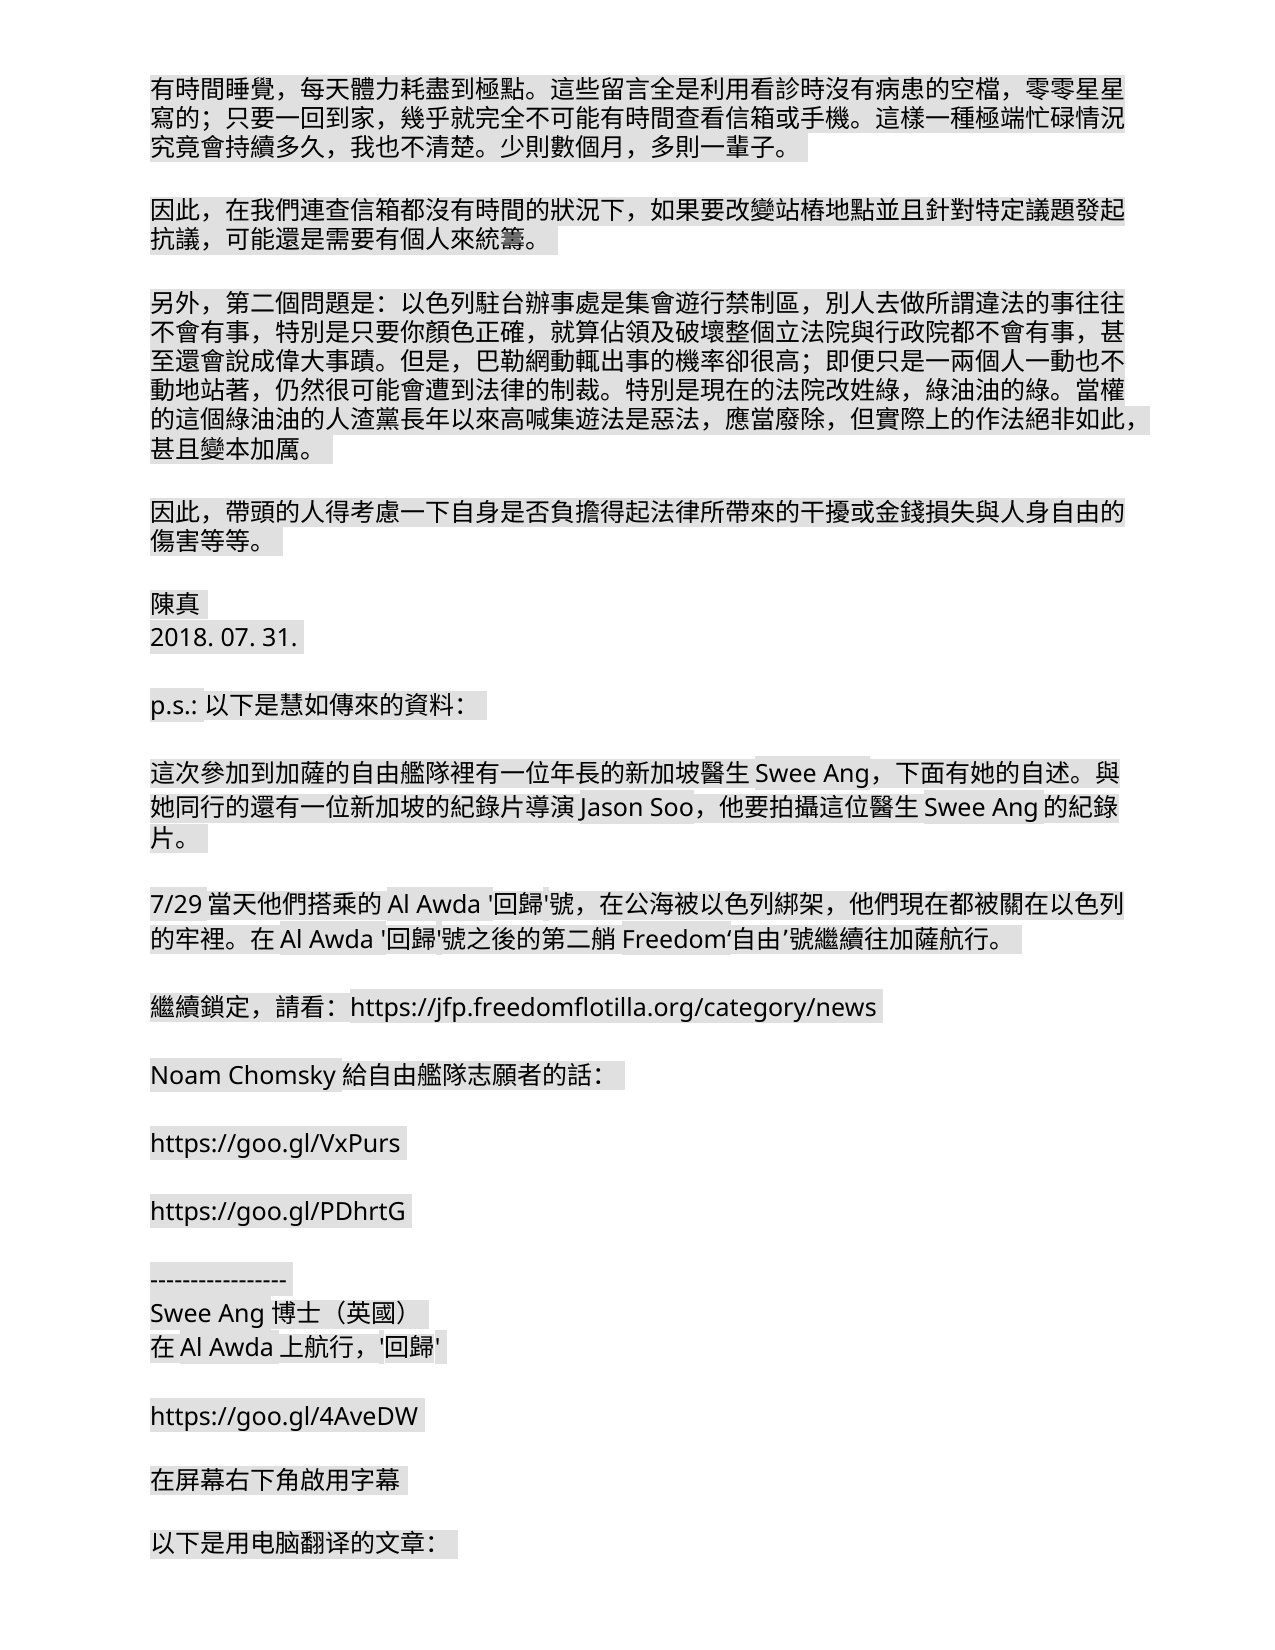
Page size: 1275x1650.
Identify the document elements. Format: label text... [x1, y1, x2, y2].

text 2010年7月，巴勒網曾經幾度來到以色列駐台辦事處前(集會遊行禁制區) 靜站，就是針對以色列居然在公海上攔截載送救援物資的 "自由艦隊"，並且當場以行刑方式屠殺船上手無寸鐵的九名志願者。 https://goo.gl/RQm9fH https://goo.gl/jz2y5K 那次活動，因為是我帶頭，警方把我抓去，移送看守所，罪名是違反集遊法。當天連夜開庭，諭令幾萬元交保，我拒絕。後來，法官又開了一次庭，問我為何拒絕保釋。我說我不想在法律上為自己辯護，願意承擔後果。後來，法官決定讓我無保釋放。我當時其實有點意外。我後來想，那時候我是台大的醫生，也許這也是為什麼法官沒有繼續羈押我而讓我無保開釋的原因。 在看守所時，心裏其實很掙扎，因為那時候正要辭去醫院的工作出來開業，各種醫療準備、藥物採購與裝潢等等正緊鑼密鼓地進行，倘若我拒絕交保而繼續羈押，開業的事很可能就會出問題。不過，後來還是決定拒絕交保。交保與否，並無對錯，純粹只是當時的一種個人決定。 2014年的七、八月，以巴戰火，為期五十幾天，以色列殺害兩千多名巴勒斯坦人。巴勒網發起一個接力靜站，戰火持續多久，我們就會在以色列駐台辦公室前站多久，一直站到屠殺停止。巴勒網人員稀少，但是那次的活動仍然還是堅持到底，直到戰火結束。 https://goo.gl/rkha6g https://goo.gl/jVkq7S https://goo.gl/1vcJzA 今年 (2018) 年三月以來，巴勒斯坦人要求返鄉權利，發起示威，以色列竟然武力鎮壓，已殺害一百多人，一萬三千多人輕重傷，並且大多無法得到醫療救助。 前幾天 (7月29日)，滿載醫療用品與救援物資的 "自由艦隊" 又再度遭到以色列軍隊的綁架與囚禁，船上人員包括來自十四個國家的數十名志願者，其中有幾位成員遭到囚禁，包括來自新加坡的一位女醫師及記錄片導演。 慧如傳來消息，問說我們能做些什麼？我把相關訊息也貼在此，不知各位有何想法？ 上次靜站，慧如也提到既然以色列駐台機構那麼討厭我們去他們的辦公室門口靜站，何不就把每個月的靜站活動移師該處？ 我的想法是這樣：如果大家有意願，我自然也樂觀其成。不過，在牌子與標語上是不是應該重新製作，以合乎當下特定時事？例如 "釋放誰誰誰"、"停止鎮壓與屠殺" 等等，並且寫些文章做成傳單等等。 因為當起新手爸媽，我和學姊最近忙到兩人幾乎都快累垮。我更是經常連續好幾天根本沒有時間睡覺，每天體力耗盡到極點。這些留言全是利用看診時沒有病患的空檔，零零星星寫的；只要一回到家，幾乎就完全不可能有時間查看信箱或手機。這樣一種極端忙碌情況究竟會持續多久，我也不清楚。少則數個月，多則一輩子。 因此，在我們連查信箱都沒有時間的狀況下，如果要改變站樁地點並且針對特定議題發起抗議，可能還是需要有個人來統籌。 另外，第二個問題是：以色列駐台辦事處是集會遊行禁制區，別人去做所謂違法的事往往不會有事，特別是只要你顏色正確，就算佔領及破壞整個立法院與行政院都不會有事，甚至還會說成偉大事蹟。但是，巴勒網動輒出事的機率卻很高；即便只是一兩個人一動也不動地站著，仍然很可能會遭到法律的制裁。特別是現在的法院改姓綠，綠油油的綠。當權的這個綠油油的人渣黨長年以來高喊集遊法是惡法，應當廢除，但實際上的作法絕非如此，甚且變本加厲。 因此，帶頭的人得考慮一下自身是否負擔得起法律所帶來的干擾或金錢損失與人身自由的傷害等等。 陳真 2018. 07. 31. p.s.: 以下是慧如傳來的資料： 這次參加到加薩的自由艦隊裡有一位年長的新加坡醫生Swee Ang，下面有她的自述。與她同行的還有一位新加坡的紀錄片導演Jason Soo，他要拍攝這位醫生Swee Ang的紀錄片。 7/29當天他們搭乘的Al Awda '回歸'號，在公海被以色列綁架，他們現在都被關在以色列的牢裡。在Al Awda '回歸'號之後的第二艄Freedom‘自由’號繼續往加薩航行。 繼續鎖定，請看：https://jfp.freedomflotilla.org/category/news Noam Chomsky 給自由艦隊志願者的話： https://goo.gl/VxPurs https://goo.gl/PDhrtG ----------------- Swee Ang 博士（英國） 在Al Awda上航行，'回歸' https://goo.gl/4AveDW 在屏幕右下角啟用字幕 以下是用电脑翻译的文章： 當被邀請加入加拿大自由艦隊Al Awda時，我知道我必須加入他們。今年夏天是我與巴勒斯坦人一起旅程的第36個年頭。 它開始於1982年，當時我作為一名無知的親以色列基督徒醫生，首先在貝魯特的Sabra Shatila巴勒斯坦難民營的加沙醫院擔任志願外科醫生。在那裡，我與一群慷慨，善良，誠實和溫柔的人 - 巴勒斯坦人 - 充滿了愛。他們於1948年被迫離開巴勒斯坦，發現自己是難民。儘管遭受剝奪，迫害和不公正，他們仍然是人。 我抵達後大約3個星期，其中三千多人遭到殘酷屠殺。我的心碎了，被踐踏了，本來就死了，被埋在他們推土機的廢墟中。但倖存者，即使在埋葬自己的親人的同時，也用淚水和愛心養活了我。充滿勇氣，希望和尊嚴的孩子們激勵著我，並給了我力量與他們同行。 “我們不怕，醫生和我們一起來”。 自1948年巴勒斯坦Nakba和Diaspora以來已有70年。他們的旅程何時開始？ 今天，六百萬分散在各難民營的巴勒斯坦人被剝奪了返回其祖先巴勒斯坦的權利;另外600萬人生活在加沙和約旦河西岸。十二年來，有200萬巴勒斯坦人在加沙的野蠻陸地和海上軍事封鎖下被監禁。在此期間，加沙遭受了三次重大軍事攻擊，並持續數週被無情轟炸。 最近，自2018年3月30日以來，非武裝的加沙示威者呼籲返回的權利，遭到高級軍事突擊步槍的射擊，造成124多人死亡，13,000人受傷，數百名截肢者和潛在的截肢者。 Flotilla給被圍困的巴勒斯坦人帶來了希望。他們在加沙地帶的清真寺和教堂為我們祈禱。他們知道我們正在為他們做這個旅程。即使我們要被綁架，監禁和驅逐，我們仍然可以忠於團結和熱愛巴勒斯坦人民和加沙人民。 Dre Ang博士，骨科醫生顧問 http://www.c4ts.qmul.ac.uk/staff/dr-swee-chai-ang 作者從貝魯特到耶路撒冷。 “我想讓我的書免費提供。“從貝魯特到耶路撒冷”一书的標題是巴勒斯坦僑民的祈禱返回巴勒斯坦。“ 免費下載：https://goo.gl/Di4jTv [150, 75, 1125, 1559]
